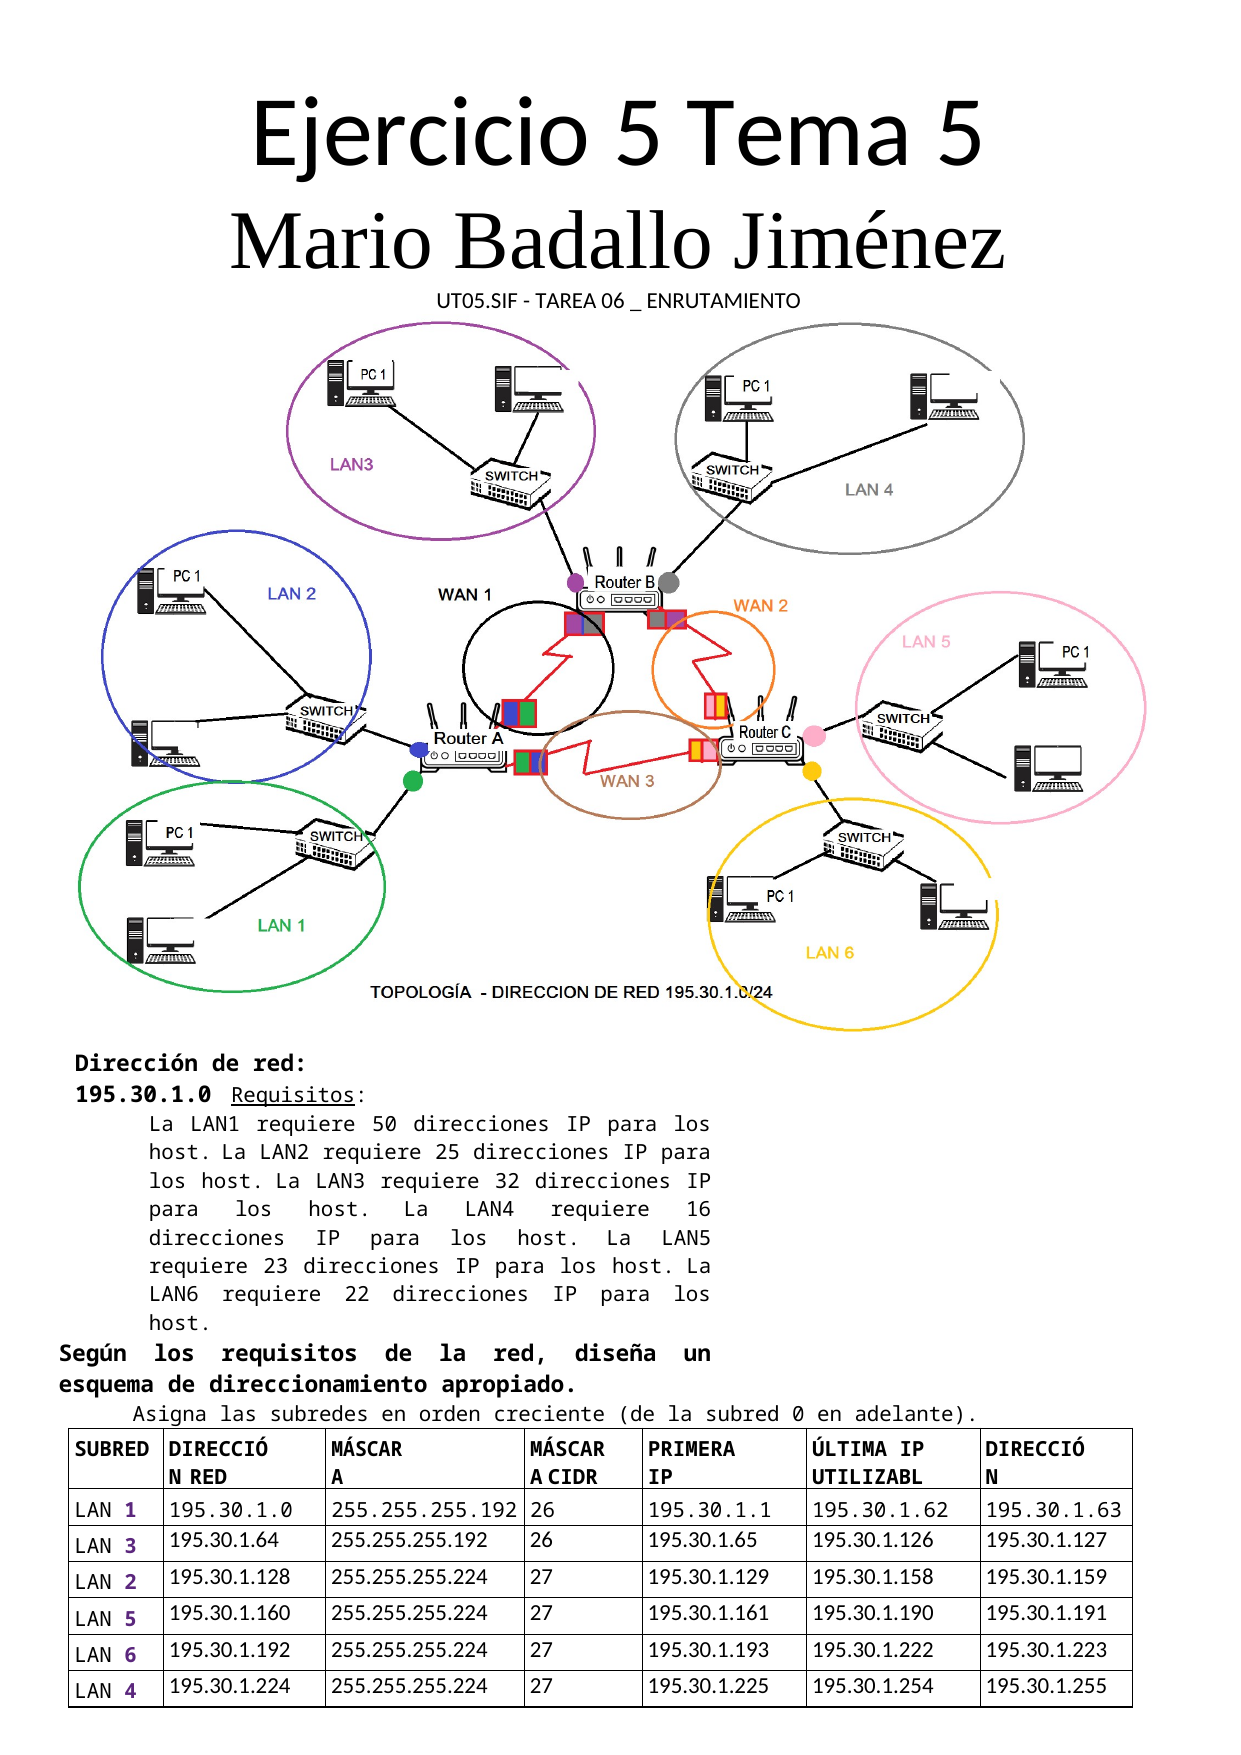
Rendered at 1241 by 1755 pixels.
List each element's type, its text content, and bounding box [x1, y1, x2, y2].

table_cell 195.30.1.64 [164, 1526, 325, 1561]
table_cell 195.30.1.225 [643, 1671, 806, 1706]
table_cell 195.30.1.224 [164, 1671, 325, 1706]
table_cell 195.30.1.193 [643, 1635, 806, 1670]
table_cell 255.255.255.192 [326, 1526, 524, 1561]
table_header DIRECCIÓN RED [164, 1429, 325, 1488]
table_cell LAN 4 [69, 1671, 163, 1706]
table_cell 195.30.1.0 [164, 1489, 325, 1524]
table_cell 27 [525, 1671, 642, 1706]
table_cell 195.30.1.222 [807, 1635, 980, 1670]
table_cell 195.30.1.192 [164, 1635, 325, 1670]
table_cell 27 [525, 1598, 642, 1634]
table_cell 195.30.1.191 [981, 1598, 1132, 1634]
table_header SUBRED [69, 1429, 163, 1488]
table_cell 255.255.255.192 [326, 1489, 524, 1524]
table_cell 195.30.1.190 [807, 1598, 980, 1634]
table_cell LAN 2 [69, 1562, 163, 1597]
table_cell 195.30.1.255 [981, 1671, 1132, 1706]
table_cell 255.255.255.224 [326, 1562, 524, 1597]
table_cell 195.30.1.65 [643, 1526, 806, 1561]
text Ejercicio 5 Tema 5 [58, 69, 1178, 191]
table_cell 195.30.1.63 [981, 1489, 1132, 1524]
table_cell 27 [525, 1562, 642, 1597]
table_cell 26 [525, 1489, 642, 1524]
table_cell 26 [525, 1526, 642, 1561]
text Según los requisitos de la red, diseña un esquema de direccionamiento apropiado. [58, 1336, 711, 1399]
table_cell 195.30.1.161 [643, 1598, 806, 1634]
table_cell 195.30.1.254 [807, 1671, 980, 1706]
table_cell 195.30.1.126 [807, 1526, 980, 1561]
table_cell 255.255.255.224 [326, 1671, 524, 1706]
table_cell 195.30.1.127 [981, 1526, 1132, 1561]
picture [75, 314, 1155, 1040]
table_header DIRECCIÓN BROADCAST [981, 1429, 1132, 1488]
text Mario Badallo Jiménez [58, 191, 1178, 287]
table_cell 195.30.1.159 [981, 1562, 1132, 1597]
table_cell LAN 1 [69, 1489, 163, 1524]
table_cell 195.30.1.129 [643, 1562, 806, 1597]
table_header ÚLTIMA IP UTILIZABLE [807, 1429, 980, 1488]
table_cell LAN 3 [69, 1526, 163, 1561]
table_header MÁSCARA CIDR [525, 1429, 642, 1488]
text La LAN1 requiere 50 direcciones IP para los host. La LAN2 requiere 25 direcciones IP para los host. La LAN3 requiere 32 direcciones IP para los host. La LAN4 requiere 16 direcciones IP para los host. La LAN5 requiere 23 direcciones IP para los host. La LAN6 requiere 22 direcciones IP para los host. [149, 1109, 711, 1336]
table_cell 195.30.1.128 [164, 1562, 325, 1597]
table_cell 27 [525, 1635, 642, 1670]
table_header PRIMERA IP UTILIZABLE [643, 1429, 806, 1488]
table_cell 195.30.1.223 [981, 1635, 1132, 1670]
text Asigna las subredes en orden creciente (de la subred 0 en adelante). [132, 1399, 1178, 1427]
table_cell 255.255.255.224 [326, 1635, 524, 1670]
list Dirección de red: 195.30.1.0 Requisitos: [58, 1046, 430, 1109]
table_cell 195.30.1.160 [164, 1598, 325, 1634]
table_cell 195.30.1.1 [643, 1489, 806, 1524]
table_header MÁSCARA DECIMAL [326, 1429, 524, 1488]
table_cell 195.30.1.158 [807, 1562, 980, 1597]
table_cell LAN 6 [69, 1635, 163, 1670]
text UT05.SIF - TAREA 06 _ ENRUTAMIENTO [58, 287, 1178, 315]
table_cell LAN 5 [69, 1598, 163, 1634]
table_cell 195.30.1.62 [807, 1489, 980, 1524]
table_cell 255.255.255.224 [326, 1598, 524, 1634]
